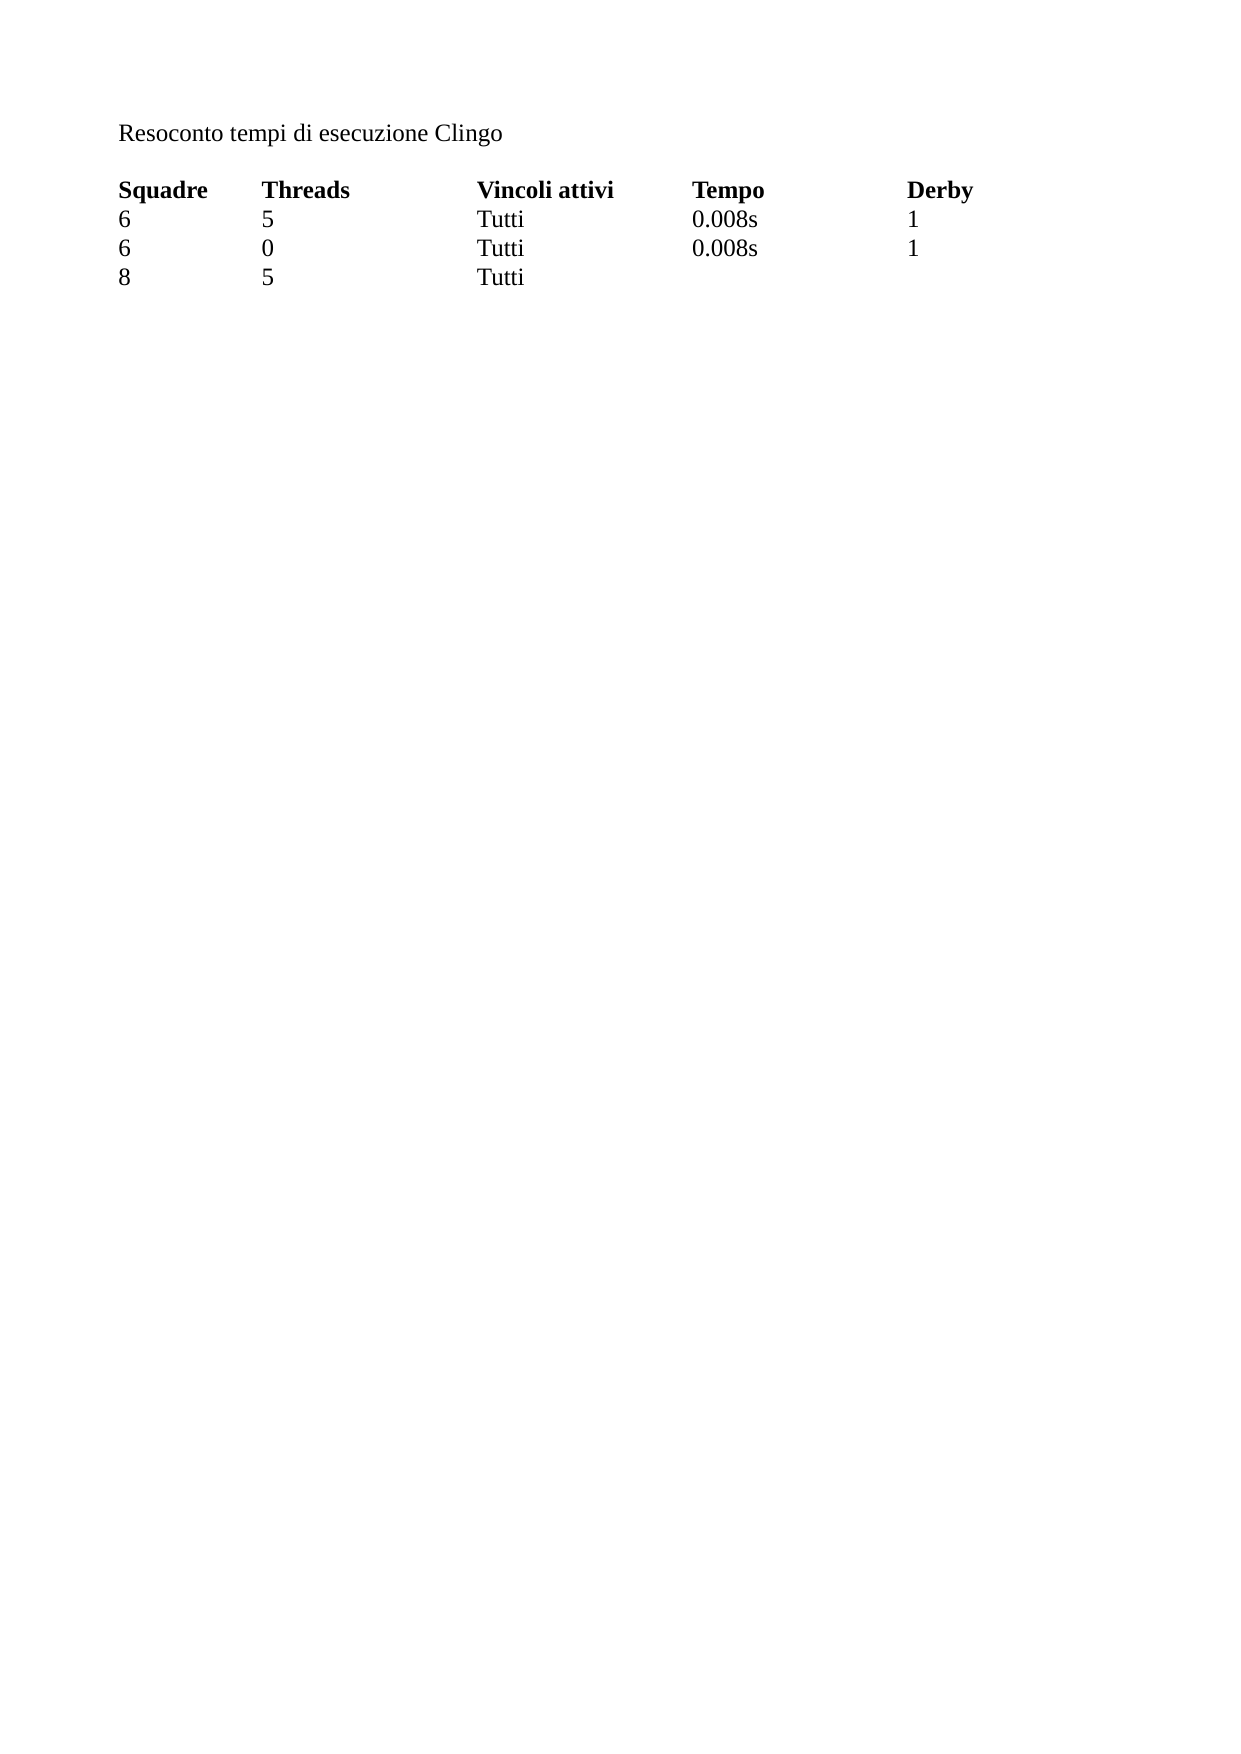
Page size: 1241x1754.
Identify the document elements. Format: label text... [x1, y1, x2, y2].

table_cell 1 [907, 204, 1122, 233]
table_header Vincoli attivi [477, 176, 692, 204]
table_header Squadre [118, 176, 261, 204]
text Resoconto tempi di esecuzione Clingo [118, 118, 1122, 147]
table_header Tempo [692, 176, 907, 204]
table_cell [477, 291, 692, 319]
table_cell [907, 291, 1122, 319]
table_cell 6 [118, 233, 261, 262]
table_cell [907, 262, 1122, 291]
table_cell 1 [907, 233, 1122, 262]
table_header Threads [261, 176, 477, 204]
table_cell Tutti [477, 204, 692, 233]
table_cell Tutti [477, 262, 692, 291]
table_cell 5 [261, 204, 477, 233]
table_header Derby [907, 176, 1122, 204]
table_cell 8 [118, 262, 261, 291]
table_cell 0 [261, 233, 477, 262]
table_cell Tutti [477, 233, 692, 262]
table_cell [692, 291, 907, 319]
table_cell [261, 291, 477, 319]
table_cell 0.008s [692, 233, 907, 262]
table_cell 0.008s [692, 204, 907, 233]
table_cell [692, 262, 907, 291]
table_cell 6 [118, 204, 261, 233]
table_cell [118, 291, 261, 319]
table_cell 5 [261, 262, 477, 291]
